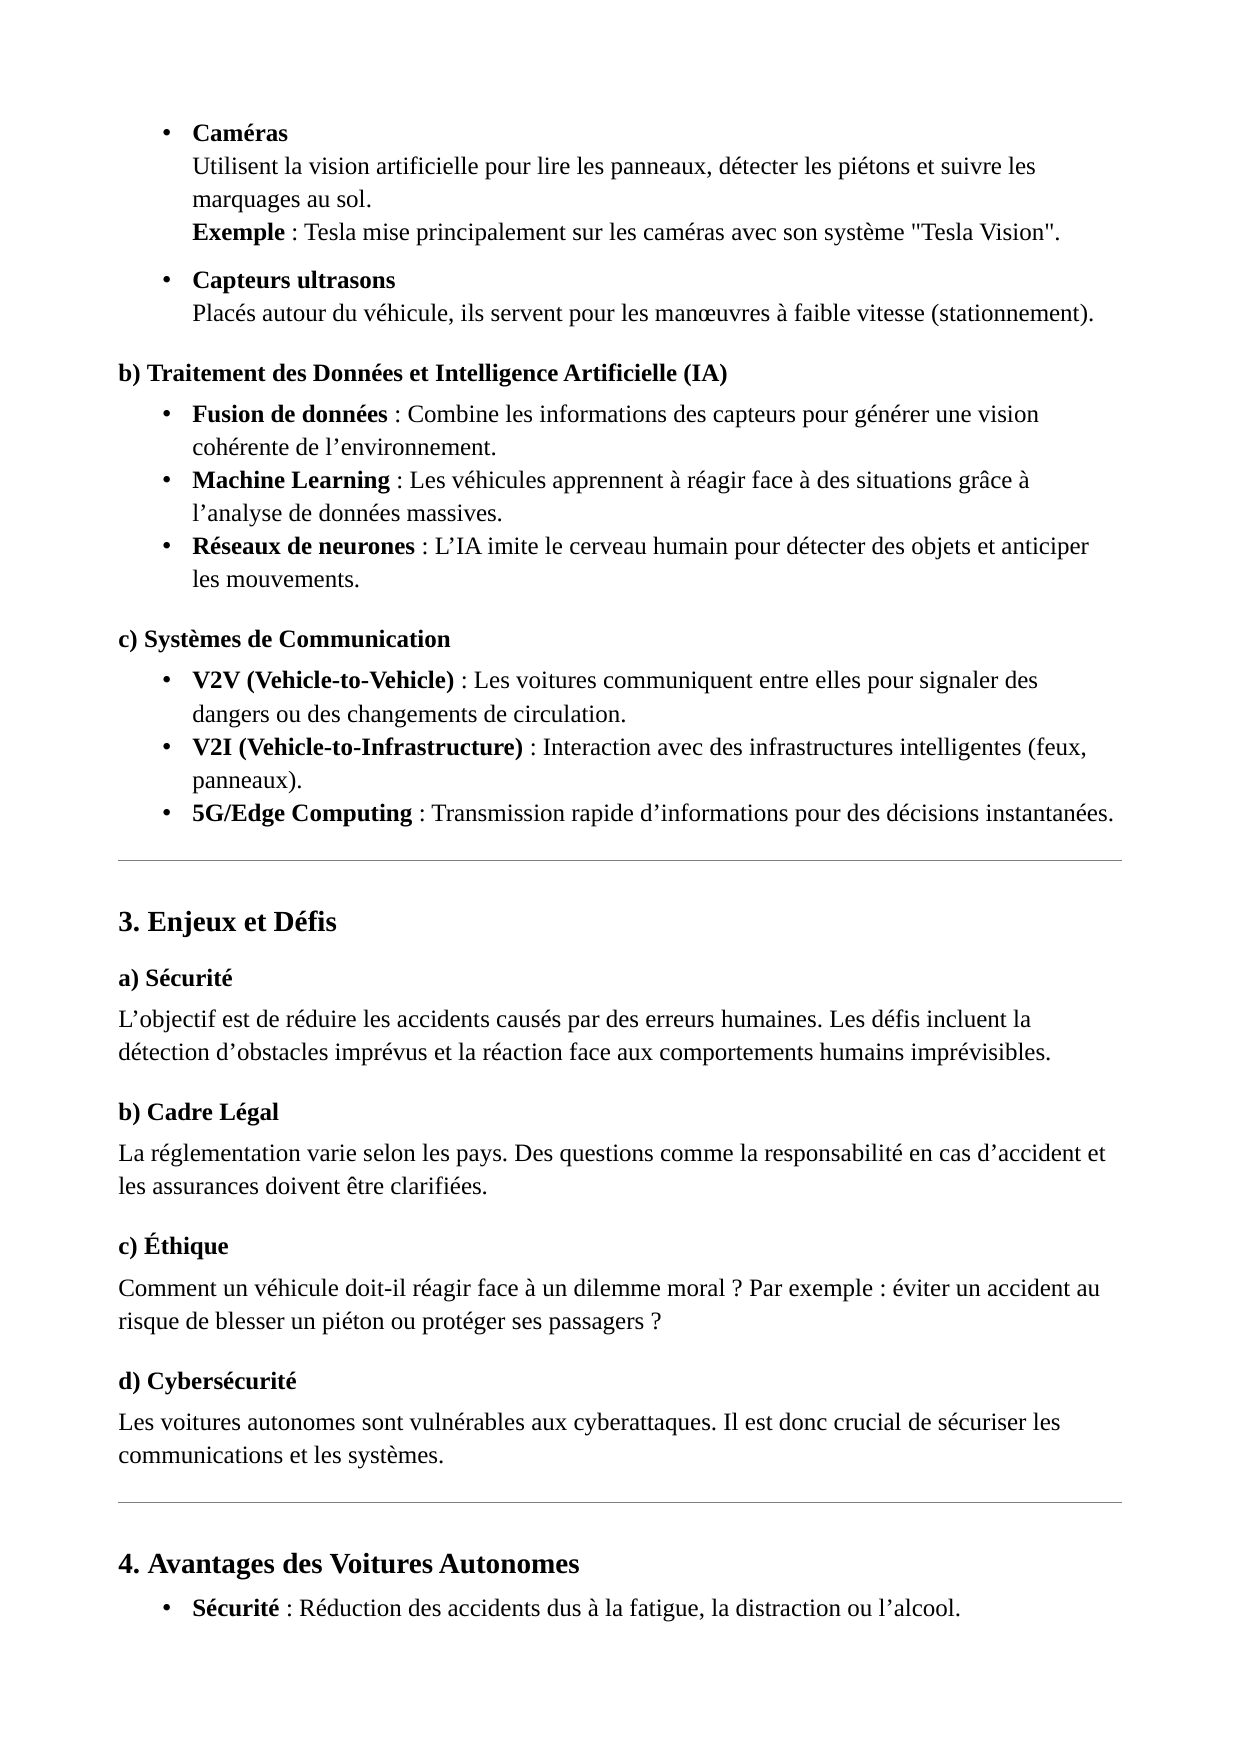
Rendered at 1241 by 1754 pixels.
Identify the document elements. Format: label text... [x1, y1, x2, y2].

list Sécurité : Réduction des accidents dus à la fatigue, la distraction ou l’alcool. [162, 1593, 1122, 1621]
subtitle c) Systèmes de Communication [118, 624, 1122, 653]
list Machine Learning : Les véhicules apprennent à réagir face à des situations grâce à l’analyse de données massives. [162, 465, 1122, 527]
subtitle 3. Enjeux et Défis [118, 904, 1122, 938]
list Réseaux de neurones : L’IA imite le cerveau humain pour détecter des objets et anticiper les mouvements. [162, 531, 1122, 593]
subtitle d) Cybersécurité [118, 1366, 1122, 1394]
text Comment un véhicule doit-il réagir face à un dilemme moral ? Par exemple : éviter un accident au risque de blesser un piéton ou protéger ses passagers ? [118, 1273, 1122, 1334]
list 5G/Edge Computing : Transmission rapide d’informations pour des décisions instantanées. [162, 798, 1122, 826]
text Les voitures autonomes sont vulnérables aux cyberattaques. Il est donc crucial de sécuriser les communications et les systèmes. [118, 1407, 1122, 1469]
text L’objectif est de réduire les accidents causés par des erreurs humaines. Les défis incluent la détection d’obstacles imprévus et la réaction face aux comportements humains imprévisibles. [118, 1004, 1122, 1066]
subtitle c) Éthique [118, 1231, 1122, 1260]
list V2I (Vehicle-to-Infrastructure) : Interaction avec des infrastructures intelligentes (feux, panneaux). [162, 732, 1122, 793]
subtitle b) Traitement des Données et Intelligence Artificielle (IA) [118, 358, 1122, 387]
subtitle a) Sécurité [118, 963, 1122, 991]
list Capteurs ultrasons Placés autour du véhicule, ils servent pour les manœuvres à faible vitesse (stationnement). [162, 265, 1122, 327]
subtitle b) Cadre Légal [118, 1097, 1122, 1126]
list Fusion de données : Combine les informations des capteurs pour générer une vision cohérente de l’environnement. [162, 399, 1122, 461]
subtitle 4. Avantages des Voitures Autonomes [118, 1547, 1122, 1580]
list V2V (Vehicle-to-Vehicle) : Les voitures communiquent entre elles pour signaler des dangers ou des changements de circulation. [162, 666, 1122, 727]
list Caméras Utilisent la vision artificielle pour lire les panneaux, détecter les piétons et suivre les marquages au sol. Exemple : Tesla mise principalement sur les caméras avec son système "Tesla Vision". [162, 118, 1122, 246]
text La réglementation varie selon les pays. Des questions comme la responsabilité en cas d’accident et les assurances doivent être clarifiées. [118, 1138, 1122, 1200]
